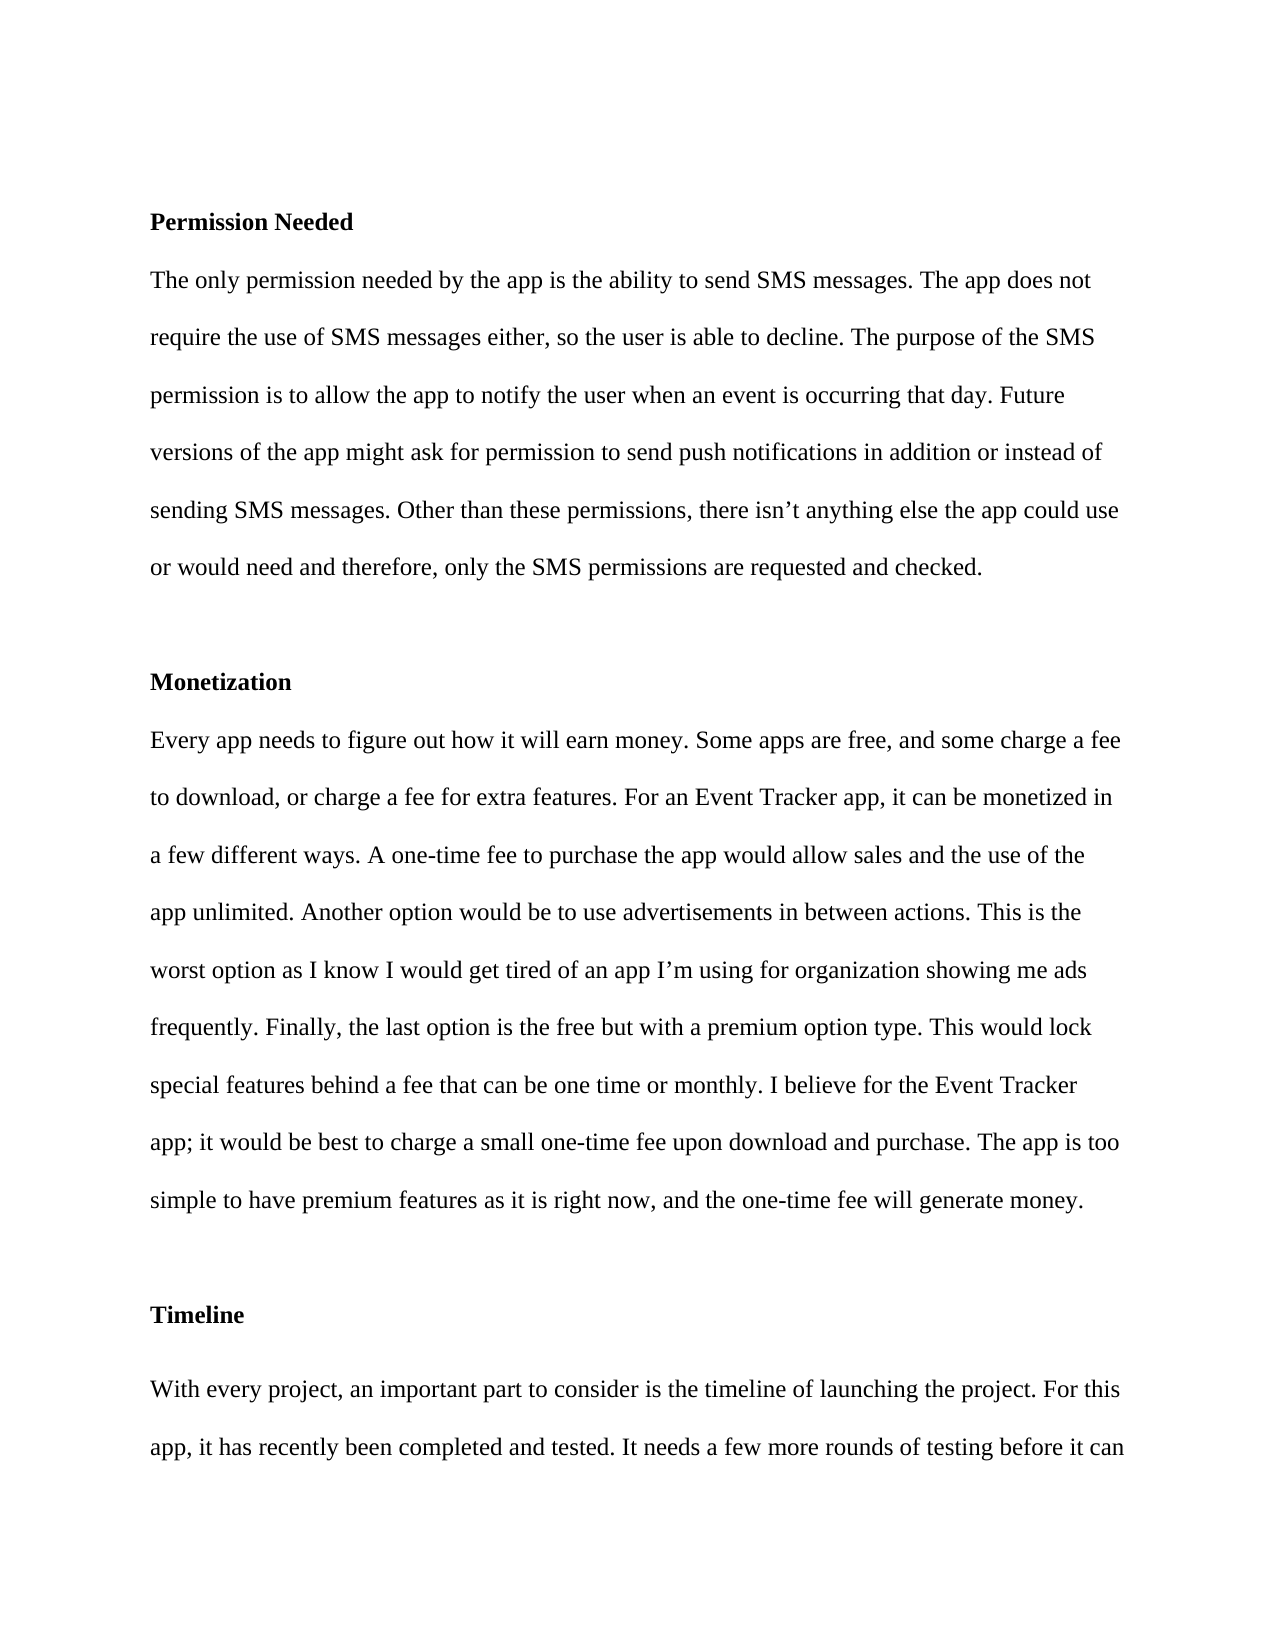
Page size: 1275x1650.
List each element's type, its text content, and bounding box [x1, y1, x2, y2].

text With every project, an important part to consider is the timeline of launching the project. For this app, it has recently been completed and tested. It needs a few more rounds of testing before it can [150, 1374, 1125, 1460]
text The only permission needed by the app is the ability to send SMS messages. The app does not require the use of SMS messages either, so the user is able to decline. The purpose of the SMS permission is to allow the app to notify the user when an event is occurring that day. Future versions of the app might ask for permission to send push notifications in addition or instead of sending SMS messages. Other than these permissions, there isn’t anything else the app could use or would need and therefore, only the SMS permissions are requested and checked. [150, 265, 1125, 581]
text Every app needs to figure out how it will earn money. Some apps are free, and some charge a fee to download, or charge a fee for extra features. For an Event Tracker app, it can be monetized in a few different ways. A one-time fee to purchase the app would allow sales and the use of the app unlimited. Another option would be to use advertisements in between actions. This is the worst option as I know I would get tired of an app I’m using for organization showing me ads frequently. Finally, the last option is the free but with a premium option type. This would lock special features behind a fee that can be one time or monthly. I believe for the Event Tracker app; it would be best to charge a small one-time fee upon download and purchase. The app is too simple to have premium features as it is right now, and the one-time fee will generate money. [150, 725, 1125, 1214]
text Monetization [150, 667, 1125, 696]
text Timeline [150, 1300, 1125, 1329]
text Permission Needed [150, 207, 1125, 236]
